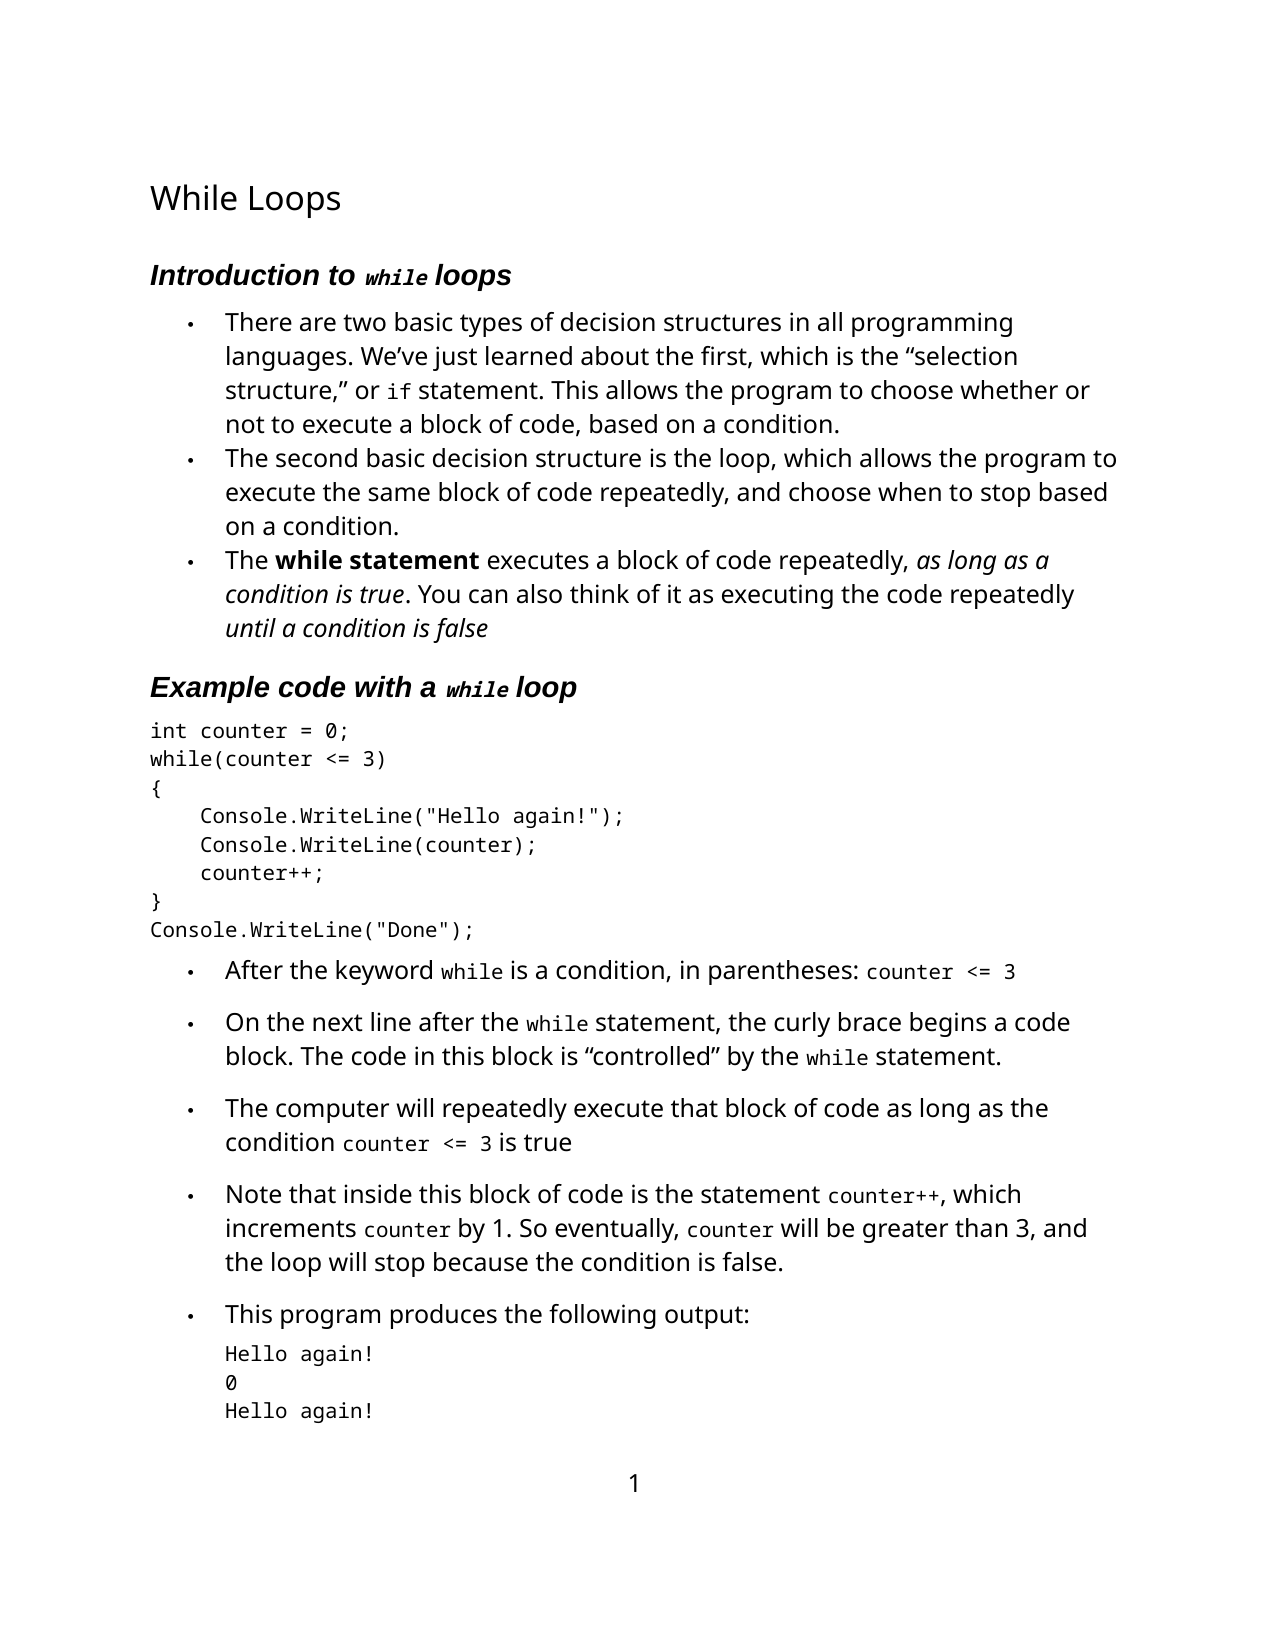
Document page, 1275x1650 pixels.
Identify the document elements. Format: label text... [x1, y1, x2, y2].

text } [150, 887, 1125, 915]
list 0 [187, 1368, 1125, 1396]
subtitle Example code with a while loop [150, 670, 1125, 703]
text Console.WriteLine(counter); [150, 830, 1125, 858]
text Console.WriteLine("Hello again!"); [150, 801, 1125, 830]
list The while statement executes a block of code repeatedly, as long as a condition is true. You can also think of it as executing the code repeatedly until a condition is false [187, 543, 1125, 645]
list Hello again! [187, 1339, 1125, 1368]
list This program produces the following output: [187, 1297, 1125, 1331]
subtitle While Loops [150, 175, 1125, 221]
list Note that inside this block of code is the statement counter++, which increments counter by 1. So eventually, counter will be greater than 3, and the loop will stop because the condition is false. [187, 1176, 1125, 1279]
subtitle Introduction to while loops [150, 258, 1125, 292]
list After the keyword while is a condition, in parentheses: counter <= 3 [187, 952, 1125, 986]
list The second basic decision structure is the loop, which allows the program to execute the same block of code repeatedly, and choose when to stop based on a condition. [187, 441, 1125, 543]
list There are two basic types of decision structures in all programming languages. We’ve just learned about the first, which is the “selection structure,” or if statement. This allows the program to choose whether or not to execute a block of code, based on a condition. [187, 304, 1125, 441]
list Hello again! [187, 1396, 1125, 1425]
list The computer will repeatedly execute that block of code as long as the condition counter <= 3 is true [187, 1090, 1125, 1158]
text counter++; [150, 858, 1125, 887]
text int counter = 0; [150, 716, 1125, 744]
text { [150, 773, 1125, 801]
list On the next line after the while statement, the curly brace begins a code block. The code in this block is “controlled” by the while statement. [187, 1004, 1125, 1072]
text Console.WriteLine("Done"); [150, 915, 1125, 943]
text while(counter <= 3) [150, 744, 1125, 773]
